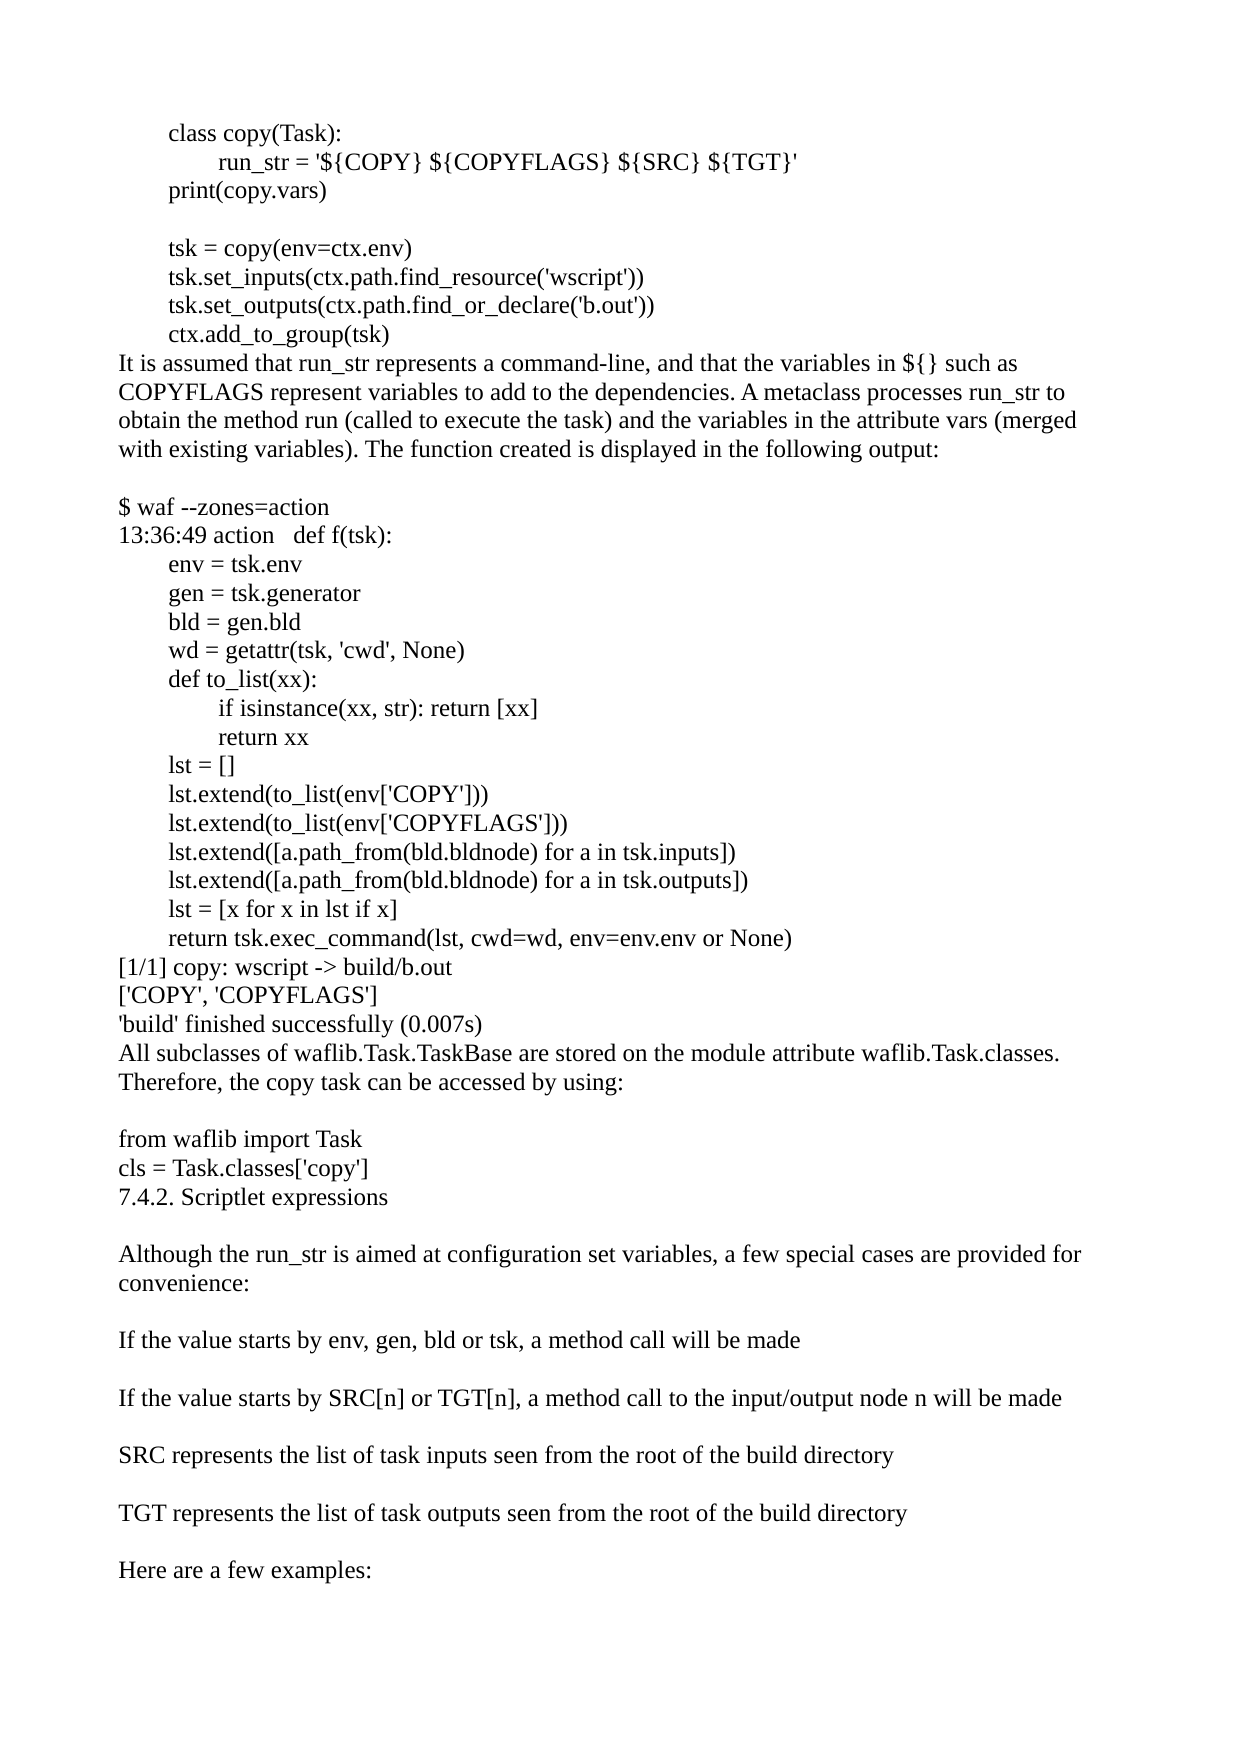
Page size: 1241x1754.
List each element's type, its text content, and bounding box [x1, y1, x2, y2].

text cls = Task.classes['copy'] [118, 1153, 1122, 1182]
text tsk.set_outputs(ctx.path.find_or_declare('b.out')) [118, 291, 1122, 319]
text def to_list(xx): [118, 664, 1122, 693]
text return xx [118, 722, 1122, 751]
text wd = getattr(tsk, 'cwd', None) [118, 636, 1122, 664]
text run_str = '${COPY} ${COPYFLAGS} ${SRC} ${TGT}' [118, 147, 1122, 176]
text Here are a few examples: [118, 1556, 1122, 1584]
text [1/1] copy: wscript -> build/b.out [118, 952, 1122, 981]
text It is assumed that run_str represents a command-line, and that the variables in ${} such as COPYFLAGS represent variables to add to the dependencies. A metaclass processes run_str to obtain the method run (called to execute the task) and the variables in the attribute vars (merged with existing variables). The function created is displayed in the following output: [118, 348, 1122, 463]
text tsk.set_inputs(ctx.path.find_resource('wscript')) [118, 262, 1122, 291]
text 7.4.2. Scriptlet expressions [118, 1182, 1122, 1211]
text lst.extend(to_list(env['COPY'])) [118, 779, 1122, 808]
text TGT represents the list of task outputs seen from the root of the build directory [118, 1498, 1122, 1527]
text If the value starts by env, gen, bld or tsk, a method call will be made [118, 1326, 1122, 1354]
text Although the run_str is aimed at configuration set variables, a few special cases are provided for convenience: [118, 1239, 1122, 1297]
text gen = tsk.generator [118, 578, 1122, 607]
text lst.extend([a.path_from(bld.bldnode) for a in tsk.inputs]) [118, 837, 1122, 866]
text SRC represents the list of task inputs seen from the root of the build directory [118, 1441, 1122, 1469]
text print(copy.vars) [118, 176, 1122, 204]
text ['COPY', 'COPYFLAGS'] [118, 981, 1122, 1009]
text All subclasses of waflib.Task.TaskBase are stored on the module attribute waflib.Task.classes. Therefore, the copy task can be accessed by using: [118, 1038, 1122, 1096]
text 13:36:49 action def f(tsk): [118, 521, 1122, 549]
text from waflib import Task [118, 1124, 1122, 1153]
text 'build' finished successfully (0.007s) [118, 1009, 1122, 1038]
text if isinstance(xx, str): return [xx] [118, 693, 1122, 722]
text lst = [x for x in lst if x] [118, 894, 1122, 923]
text $ waf --zones=action [118, 492, 1122, 521]
text lst.extend(to_list(env['COPYFLAGS'])) [118, 808, 1122, 837]
text return tsk.exec_command(lst, cwd=wd, env=env.env or None) [118, 923, 1122, 952]
text ctx.add_to_group(tsk) [118, 319, 1122, 348]
text env = tsk.env [118, 549, 1122, 578]
text tsk = copy(env=ctx.env) [118, 233, 1122, 262]
text lst = [] [118, 751, 1122, 779]
text If the value starts by SRC[n] or TGT[n], a method call to the input/output node n will be made [118, 1383, 1122, 1412]
text class copy(Task): [118, 118, 1122, 147]
text bld = gen.bld [118, 607, 1122, 636]
text lst.extend([a.path_from(bld.bldnode) for a in tsk.outputs]) [118, 866, 1122, 894]
